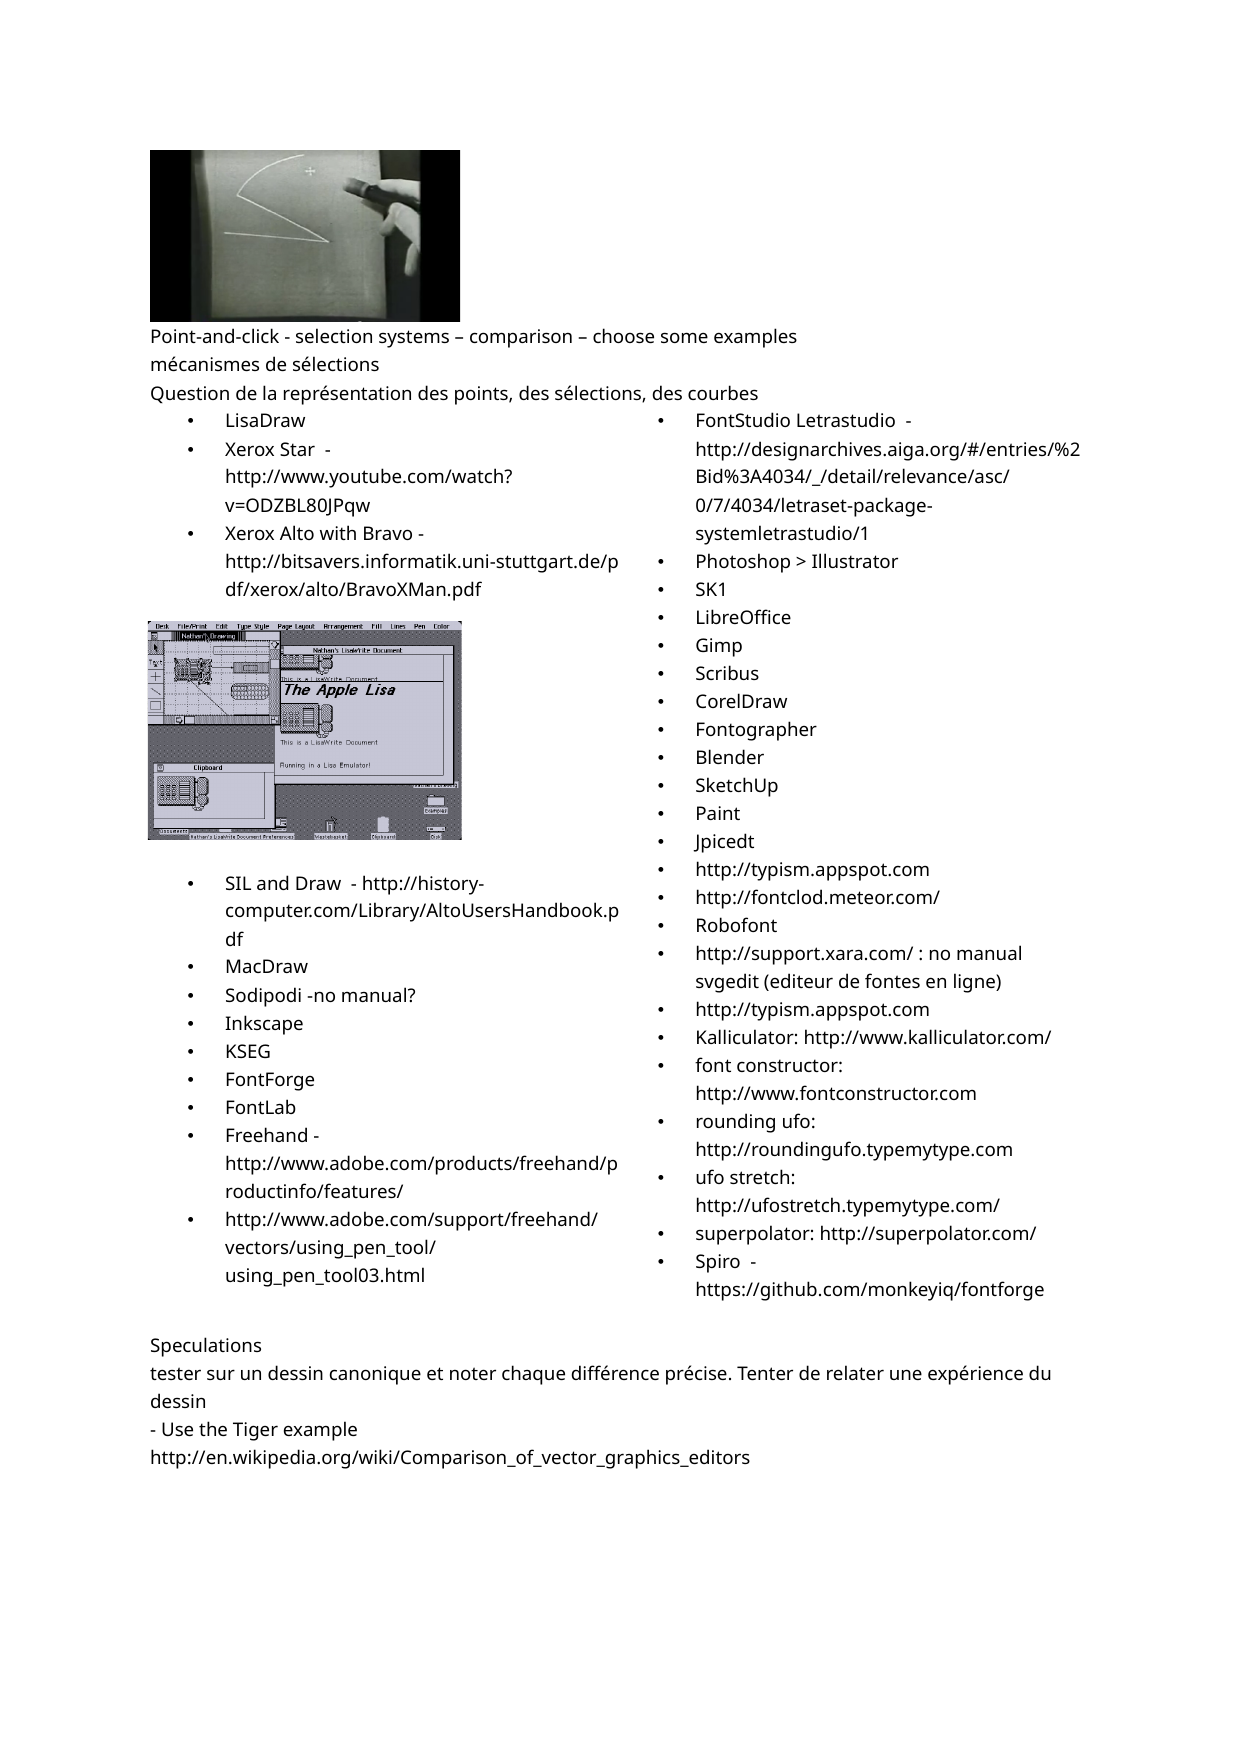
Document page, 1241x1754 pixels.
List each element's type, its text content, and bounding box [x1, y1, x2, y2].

list Xerox Star - http://www.youtube.com/watch?v=ODZBL80JPqw [187, 436, 620, 517]
list http://support.xara.com/ : no manual svgedit (editeur de fontes en ligne) [658, 940, 1091, 994]
list Spiro - https://github.com/monkeyiq/fontforge [658, 1248, 1091, 1302]
list CorelDraw [658, 688, 1091, 713]
list Scribus [658, 660, 1091, 686]
text Question de la représentation des points, des sélections, des courbes [150, 380, 1091, 405]
list SIL and Draw - http://history-computer.com/Library/AltoUsersHandbook.pdf [187, 870, 620, 951]
text Speculations [150, 1332, 1091, 1358]
picture [150, 150, 461, 322]
list KSEG [187, 1038, 620, 1063]
list rounding ufo: http://roundingufo.typemytype.com [658, 1108, 1091, 1162]
list FontLab [187, 1094, 620, 1119]
list Xerox Alto with Bravo - http://bitsavers.informatik.uni-stuttgart.de/pdf/xerox/alto/BravoXMan.pdf [187, 520, 620, 601]
list MacDraw [187, 954, 620, 979]
list http://www.adobe.com/support/freehand/vectors/using_pen_tool/using_pen_tool03.html [187, 1206, 620, 1288]
list ufo stretch: http://ufostretch.typemytype.com/ [658, 1164, 1091, 1218]
list Photoshop > Illustrator [658, 548, 1091, 573]
list LisaDraw [187, 408, 620, 433]
list superpolator: http://superpolator.com/ [658, 1220, 1091, 1246]
text tester sur un dessin canonique et noter chaque différence précise. Tenter de relater une expérience du dessin [150, 1361, 1091, 1414]
list FontForge [187, 1066, 620, 1091]
list SketchUp [658, 772, 1091, 798]
list Blender [658, 744, 1091, 769]
list http://typism.appspot.com [658, 856, 1091, 882]
list font constructor: http://www.fontconstructor.com [658, 1052, 1091, 1106]
list Freehand - http://www.adobe.com/products/freehand/productinfo/features/ [187, 1122, 620, 1203]
list Fontographer [658, 716, 1091, 742]
text http://en.wikipedia.org/wiki/Comparison_of_vector_graphics_editors [150, 1444, 1091, 1470]
list Robofont [658, 912, 1091, 938]
list Paint [658, 800, 1091, 826]
list http://typism.appspot.com [658, 996, 1091, 1022]
list Gimp [658, 632, 1091, 657]
list Sodipodi -no manual? [187, 982, 620, 1007]
list Jpicedt [658, 828, 1091, 854]
text mécanismes de sélections [150, 352, 1091, 377]
text Point-and-click - selection systems – comparison – choose some examples [150, 150, 1091, 349]
list Inkscape [187, 1010, 620, 1035]
list LibreOffice [658, 604, 1091, 629]
list http://fontclod.meteor.com/ [658, 884, 1091, 910]
text - Use the Tiger example [150, 1417, 1091, 1442]
list SK1 [658, 576, 1091, 601]
picture [147, 621, 462, 840]
list FontStudio Letrastudio - http://designarchives.aiga.org/#/entries/%2Bid%3A4034/_/detail/relevance/asc/0/7/4034/letraset-package-systemletrastudio/1 [658, 408, 1091, 545]
list Kalliculator: http://www.kalliculator.com/ [658, 1024, 1091, 1050]
